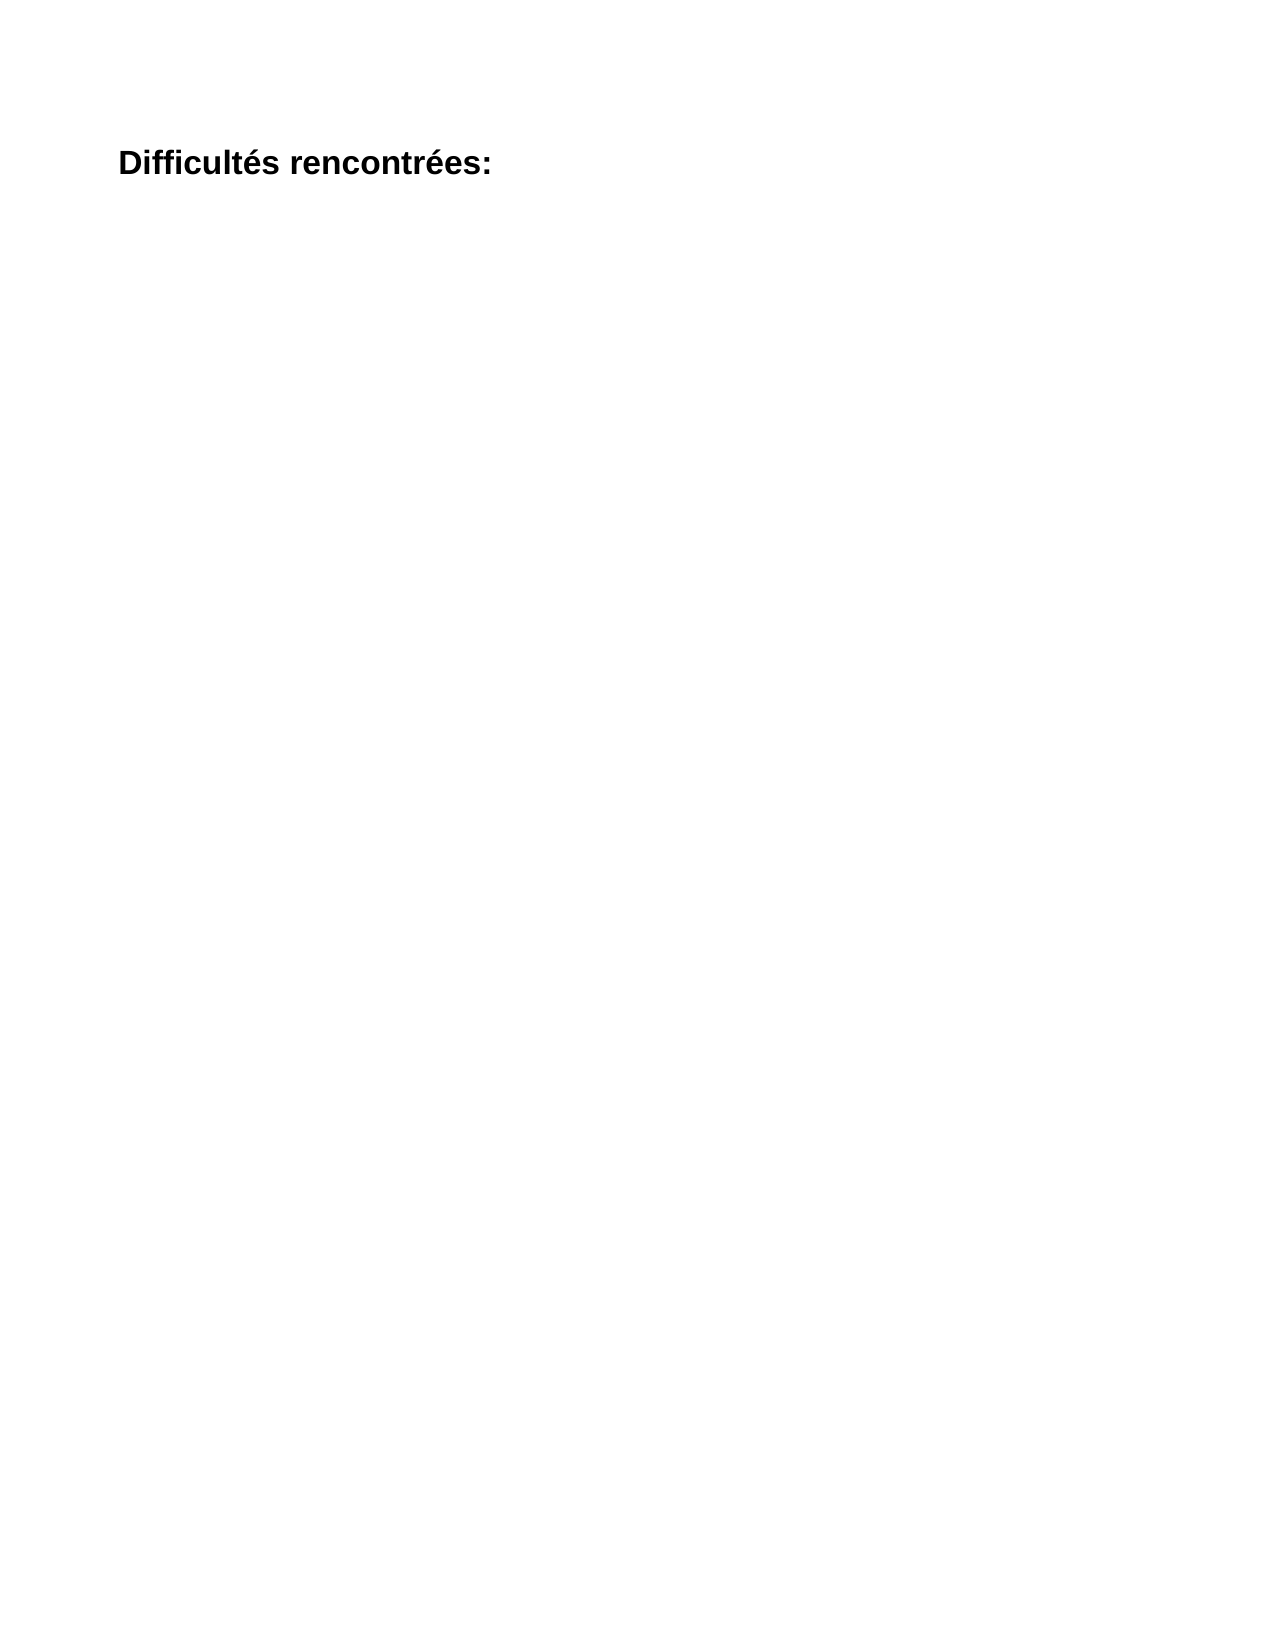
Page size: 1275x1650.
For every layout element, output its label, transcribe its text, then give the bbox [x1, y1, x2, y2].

subtitle Difficultés rencontrées: [118, 143, 1157, 182]
